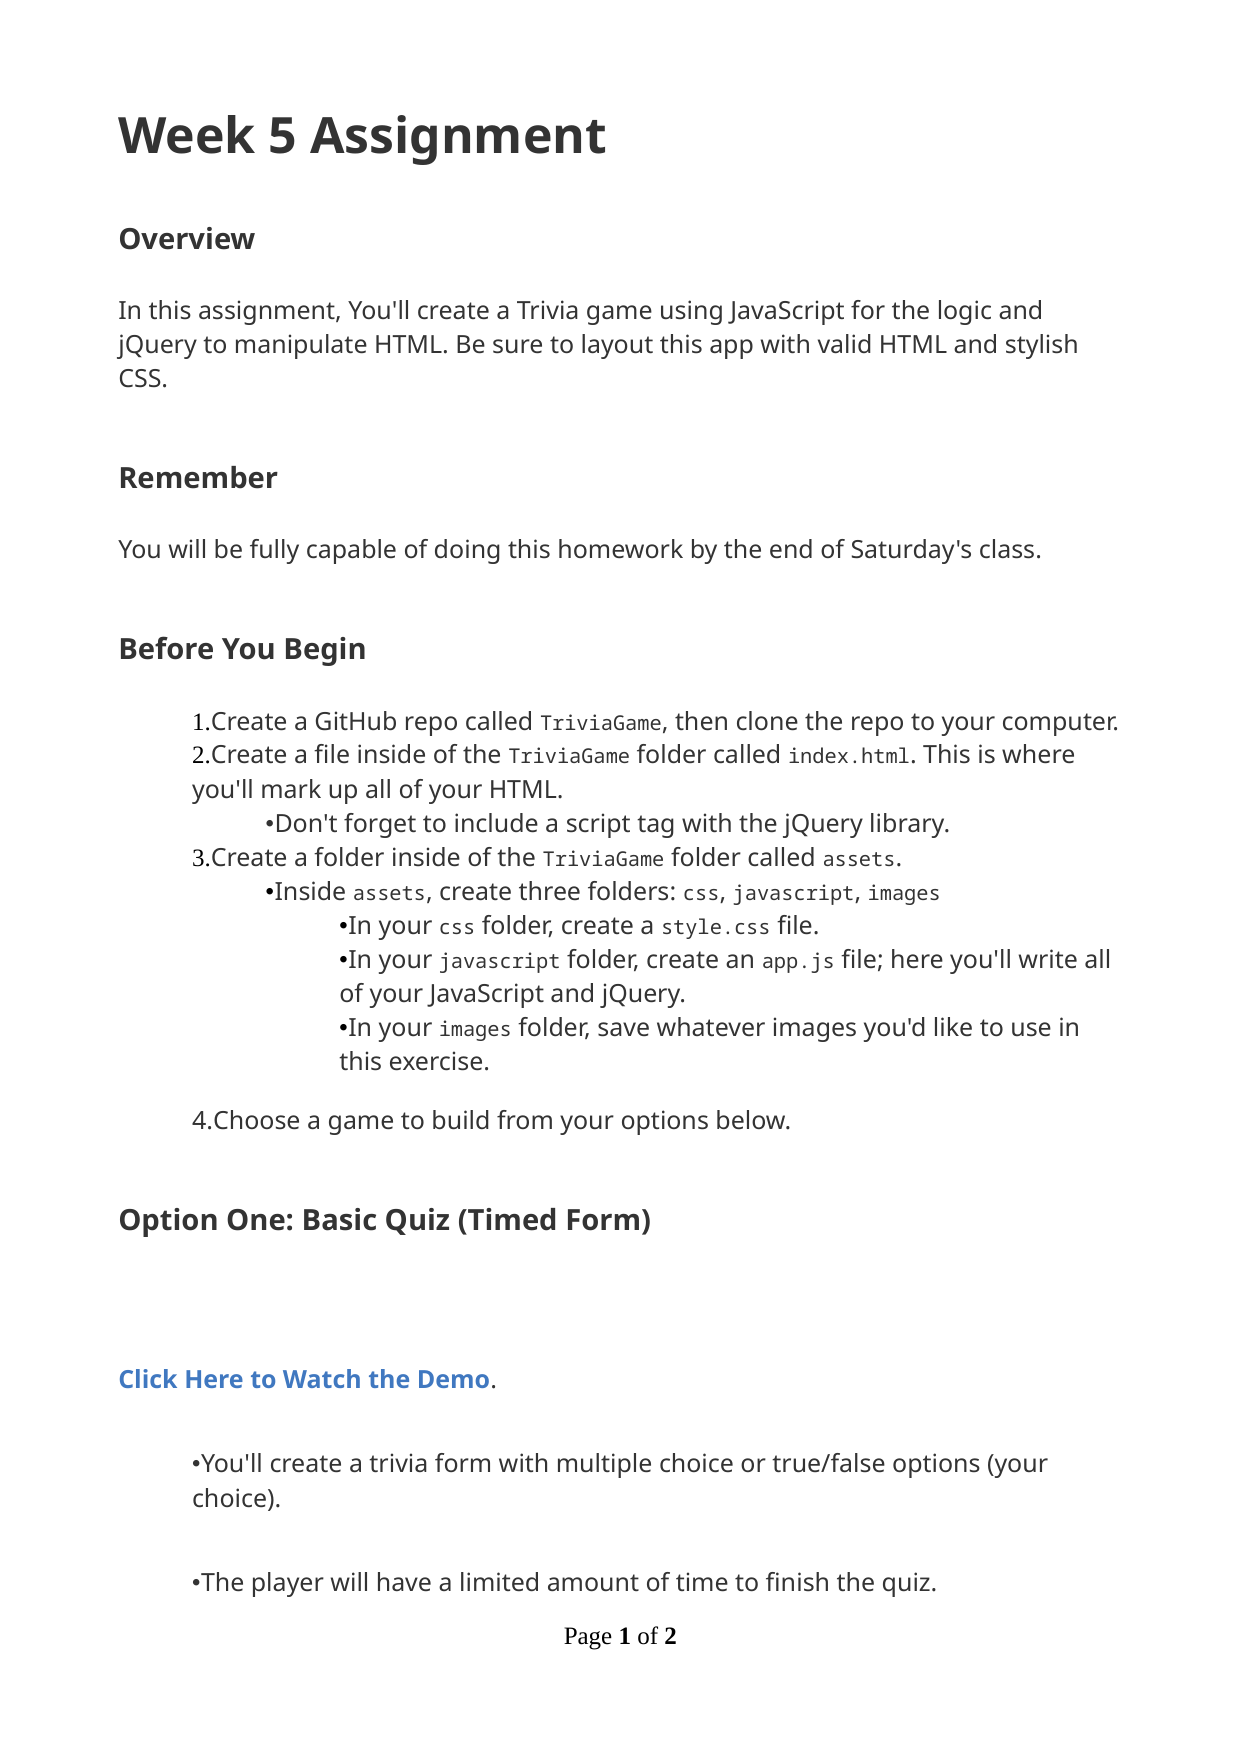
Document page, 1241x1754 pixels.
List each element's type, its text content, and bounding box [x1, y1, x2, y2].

list Choose a game to build from your options below. [118, 1103, 1122, 1137]
list Create a folder inside of the TriviaGame folder called assets. [118, 839, 1122, 873]
list In your css folder, create a style.css file. [118, 907, 1122, 942]
text Click Here to Watch the Demo. [118, 1362, 1122, 1396]
list In your javascript folder, create an app.js file; here you'll write all of your JavaScript and jQuery. [118, 942, 1122, 1010]
subtitle Remember [118, 457, 1122, 497]
subtitle Overview [118, 218, 1122, 258]
list In your images folder, save whatever images you'd like to use in this exercise. [118, 1010, 1122, 1078]
list Create a GitHub repo called TriviaGame, then clone the repo to your computer. [118, 703, 1122, 737]
subtitle Option One: Basic Quiz (Timed Form) [118, 1199, 1122, 1239]
list Create a file inside of the TriviaGame folder called index.html. This is where you'll mark up all of your HTML. [118, 737, 1122, 805]
list The player will have a limited amount of time to finish the quiz. [118, 1564, 1122, 1598]
list Inside assets, create three folders: css, javascript, images [118, 873, 1122, 907]
text In this assignment, You'll create a Trivia game using JavaScript for the logic and jQuery to manipulate HTML. Be sure to layout this app with valid HTML and stylish CSS. [118, 293, 1122, 395]
list You'll create a trivia form with multiple choice or true/false options (your choice). [118, 1446, 1122, 1514]
subtitle Before You Begin [118, 628, 1122, 668]
list Don't forget to include a script tag with the jQuery library. [118, 805, 1122, 839]
text You will be fully capable of doing this homework by the end of Saturday's class. [118, 532, 1122, 566]
subtitle Week 5 Assignment [118, 100, 1122, 168]
